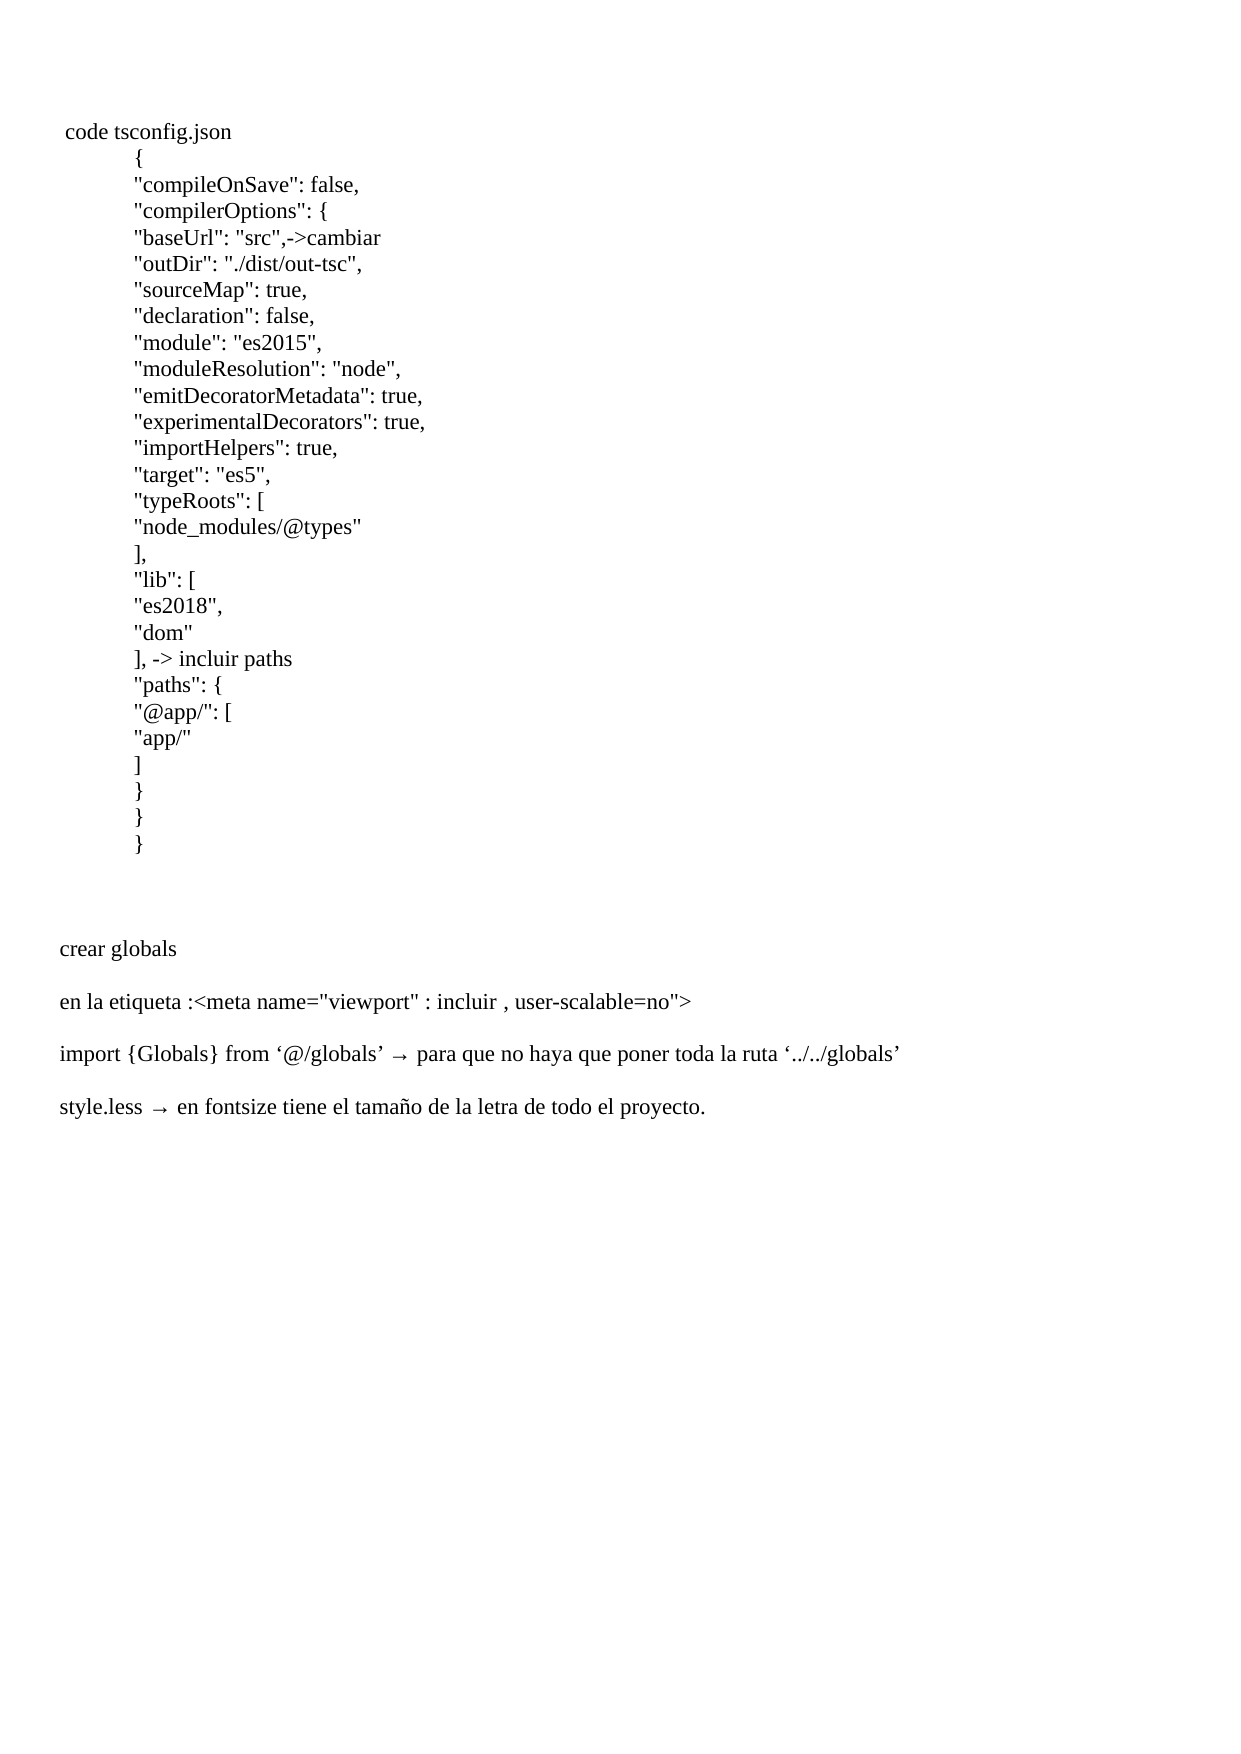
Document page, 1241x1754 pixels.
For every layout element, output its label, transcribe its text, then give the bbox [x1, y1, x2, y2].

text crear globals [59, 935, 1170, 961]
text "experimentalDecorators": true, [133, 408, 1170, 434]
text "app/" [133, 724, 1170, 751]
text "declaration": false, [133, 303, 1170, 329]
text { [133, 144, 1170, 171]
text } [133, 830, 1170, 856]
text import {Globals} from ‘@/globals’ → para que no haya que poner toda la ruta ‘../../globals’ [59, 1041, 1170, 1067]
text "importHelpers": true, [133, 434, 1170, 461]
text "module": "es2015", [133, 329, 1170, 355]
text en la etiqueta :<meta name="viewport" : incluir , user-scalable=no"> [59, 988, 1170, 1014]
text "emitDecoratorMetadata": true, [133, 382, 1170, 408]
text "es2018", [133, 592, 1170, 619]
text "lib": [ [133, 566, 1170, 592]
text "compileOnSave": false, [133, 171, 1170, 197]
text "typeRoots": [ [133, 487, 1170, 513]
text code tsconfig.json [59, 118, 1170, 144]
text "baseUrl": "src",->cambiar [133, 223, 1170, 250]
text ] [133, 751, 1170, 777]
text "dom" [133, 619, 1170, 645]
text "compilerOptions": { [133, 197, 1170, 223]
text } [133, 777, 1170, 803]
text ], -> incluir paths [133, 645, 1170, 672]
text ], [133, 540, 1170, 566]
text "target": "es5", [133, 461, 1170, 487]
text "moduleResolution": "node", [133, 355, 1170, 382]
text "paths": { [133, 672, 1170, 698]
text "node_modules/@types" [133, 513, 1170, 540]
text "@app/": [ [133, 698, 1170, 724]
text "outDir": "./dist/out-tsc", [133, 250, 1170, 276]
text "sourceMap": true, [133, 276, 1170, 303]
text } [133, 803, 1170, 830]
text style.less → en fontsize tiene el tamaño de la letra de todo el proyecto. [59, 1093, 1170, 1119]
